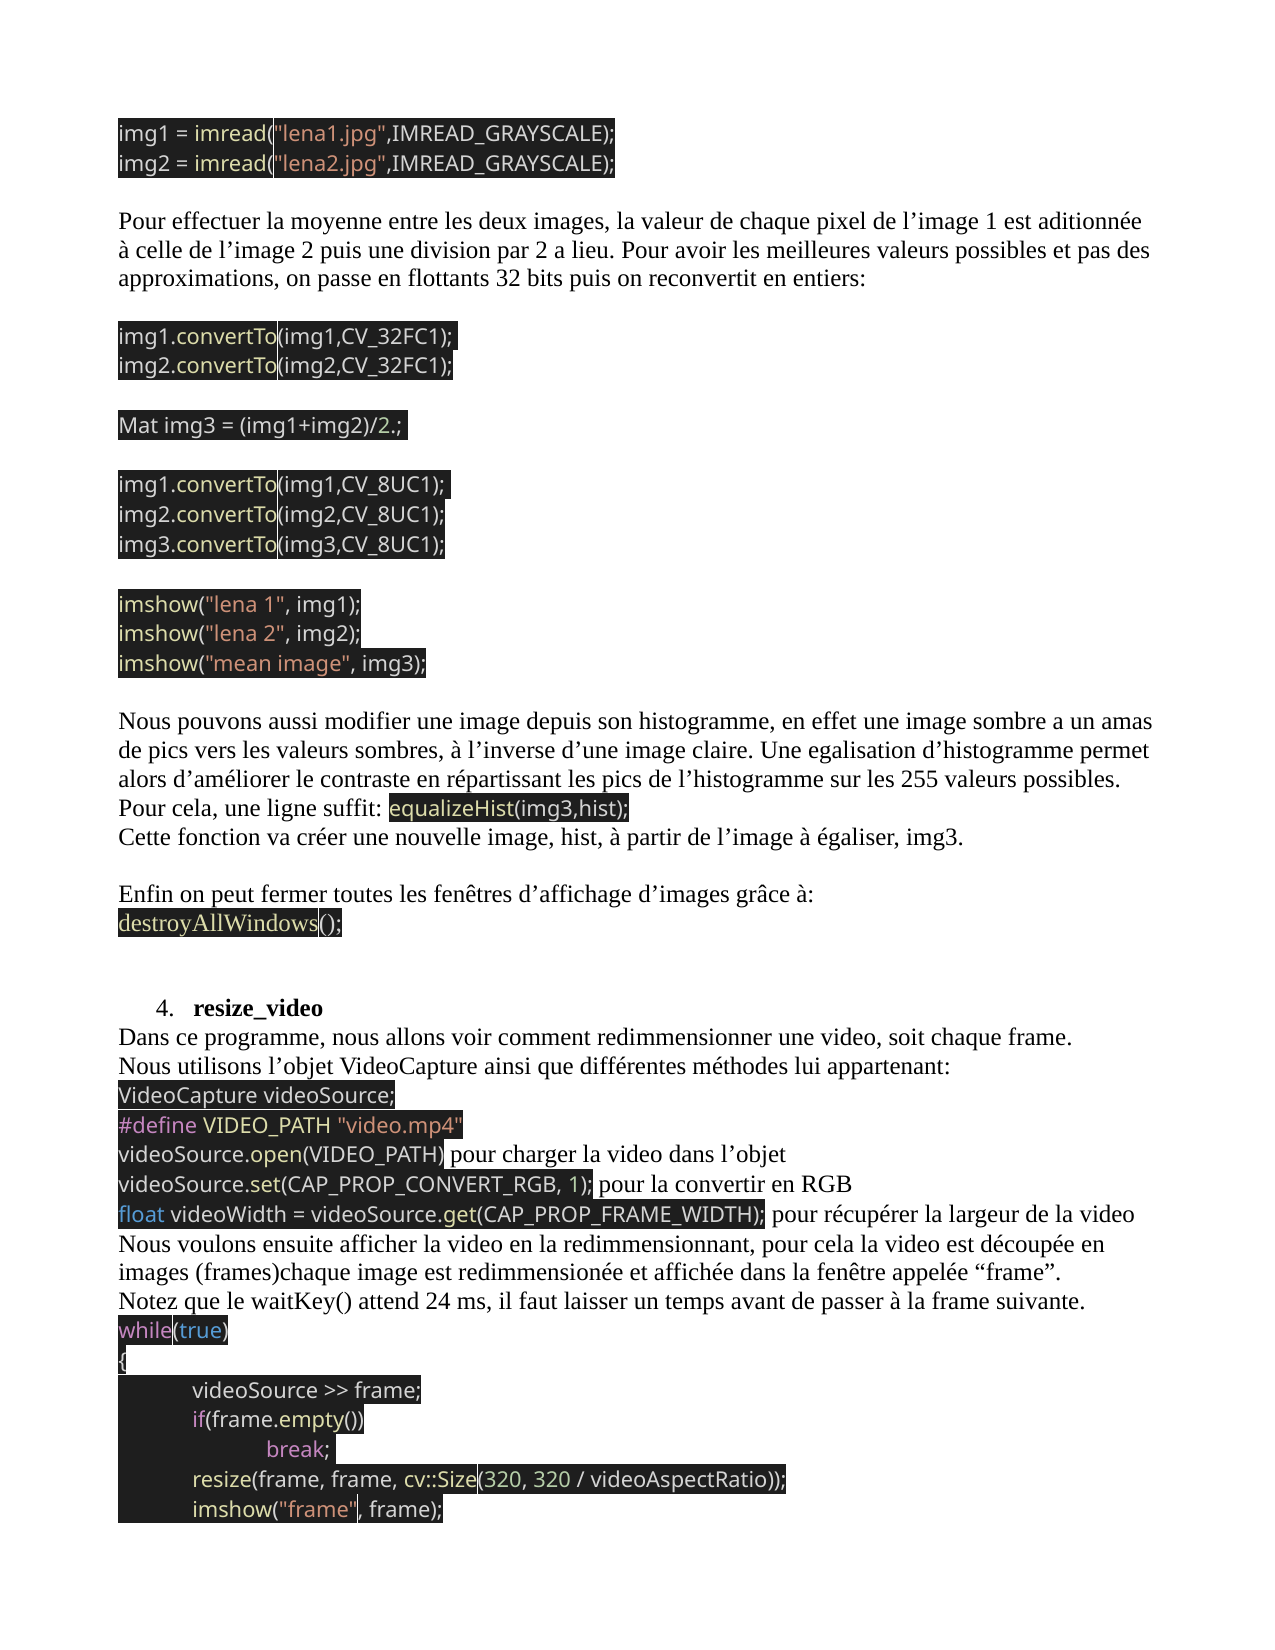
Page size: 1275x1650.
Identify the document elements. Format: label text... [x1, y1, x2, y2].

text Dans ce programme, nous allons voir comment redimmensionner une video, soit chaque frame. [118, 1022, 1157, 1051]
text Nous utilisons l’objet VideoCapture ainsi que différentes méthodes lui appartenant: [118, 1051, 1157, 1080]
text #define VIDEO_PATH "video.mp4" [118, 1109, 1157, 1139]
text img1 = imread("lena1.jpg",IMREAD_GRAYSCALE); [118, 118, 1157, 148]
text { [118, 1345, 1157, 1374]
text videoSource.open(VIDEO_PATH) pour charger la video dans l’objet [118, 1139, 1157, 1169]
text if(frame.empty()) [118, 1404, 1157, 1434]
text Mat img3 = (img1+img2)/2.; [118, 410, 1157, 440]
text Nous voulons ensuite afficher la video en la redimmensionnant, pour cela la video est découpée en images (frames)chaque image est redimmensionée et affichée dans la fenêtre appelée “frame”. [118, 1229, 1157, 1286]
text Pour cela, une ligne suffit: equalizeHist(img3,hist); [118, 792, 1157, 822]
text imshow("frame", frame); [118, 1494, 1157, 1523]
text destroyAllWindows(); [118, 908, 1157, 937]
text Pour effectuer la moyenne entre les deux images, la valeur de chaque pixel de l’image 1 est aditionnée à celle de l’image 2 puis une division par 2 a lieu. Pour avoir les meilleures valeurs possibles et pas des approximations, on passe en flottants 32 bits puis on reconvertit en entiers: [118, 206, 1157, 292]
text imshow("mean image", img3); [118, 648, 1157, 678]
text img2 = imread("lena2.jpg",IMREAD_GRAYSCALE); [118, 148, 1157, 178]
text img2.convertTo(img2,CV_32FC1); [118, 350, 1157, 380]
text videoSource.set(CAP_PROP_CONVERT_RGB, 1); pour la convertir en RGB [118, 1169, 1157, 1199]
text img1.convertTo(img1,CV_8UC1); [118, 469, 1157, 499]
text videoSource >> frame; [118, 1374, 1157, 1404]
text Notez que le waitKey() attend 24 ms, il faut laisser un temps avant de passer à la frame suivante. [118, 1286, 1157, 1315]
text break; [118, 1434, 1157, 1464]
text img3.convertTo(img3,CV_8UC1); [118, 529, 1157, 559]
text resize(frame, frame, cv::Size(320, 320 / videoAspectRatio)); [118, 1464, 1157, 1494]
text img2.convertTo(img2,CV_8UC1); [118, 499, 1157, 529]
text float videoWidth = videoSource.get(CAP_PROP_FRAME_WIDTH); pour récupérer la largeur de la video [118, 1199, 1157, 1229]
text VideoCapture videoSource; [118, 1080, 1157, 1109]
text Nous pouvons aussi modifier une image depuis son histogramme, en effet une image sombre a un amas de pics vers les valeurs sombres, à l’inverse d’une image claire. Une egalisation d’histogramme permet alors d’améliorer le contraste en répartissant les pics de l’histogramme sur les 255 valeurs possibles. [118, 706, 1157, 792]
text Enfin on peut fermer toutes les fenêtres d’affichage d’images grâce à: [118, 879, 1157, 908]
text Cette fonction va créer une nouvelle image, hist, à partir de l’image à égaliser, img3. [118, 822, 1157, 851]
text imshow("lena 2", img2); [118, 618, 1157, 648]
text imshow("lena 1", img1); [118, 588, 1157, 618]
text while(true) [118, 1315, 1157, 1345]
text img1.convertTo(img1,CV_32FC1); [118, 321, 1157, 350]
list resize_video [156, 993, 1157, 1022]
